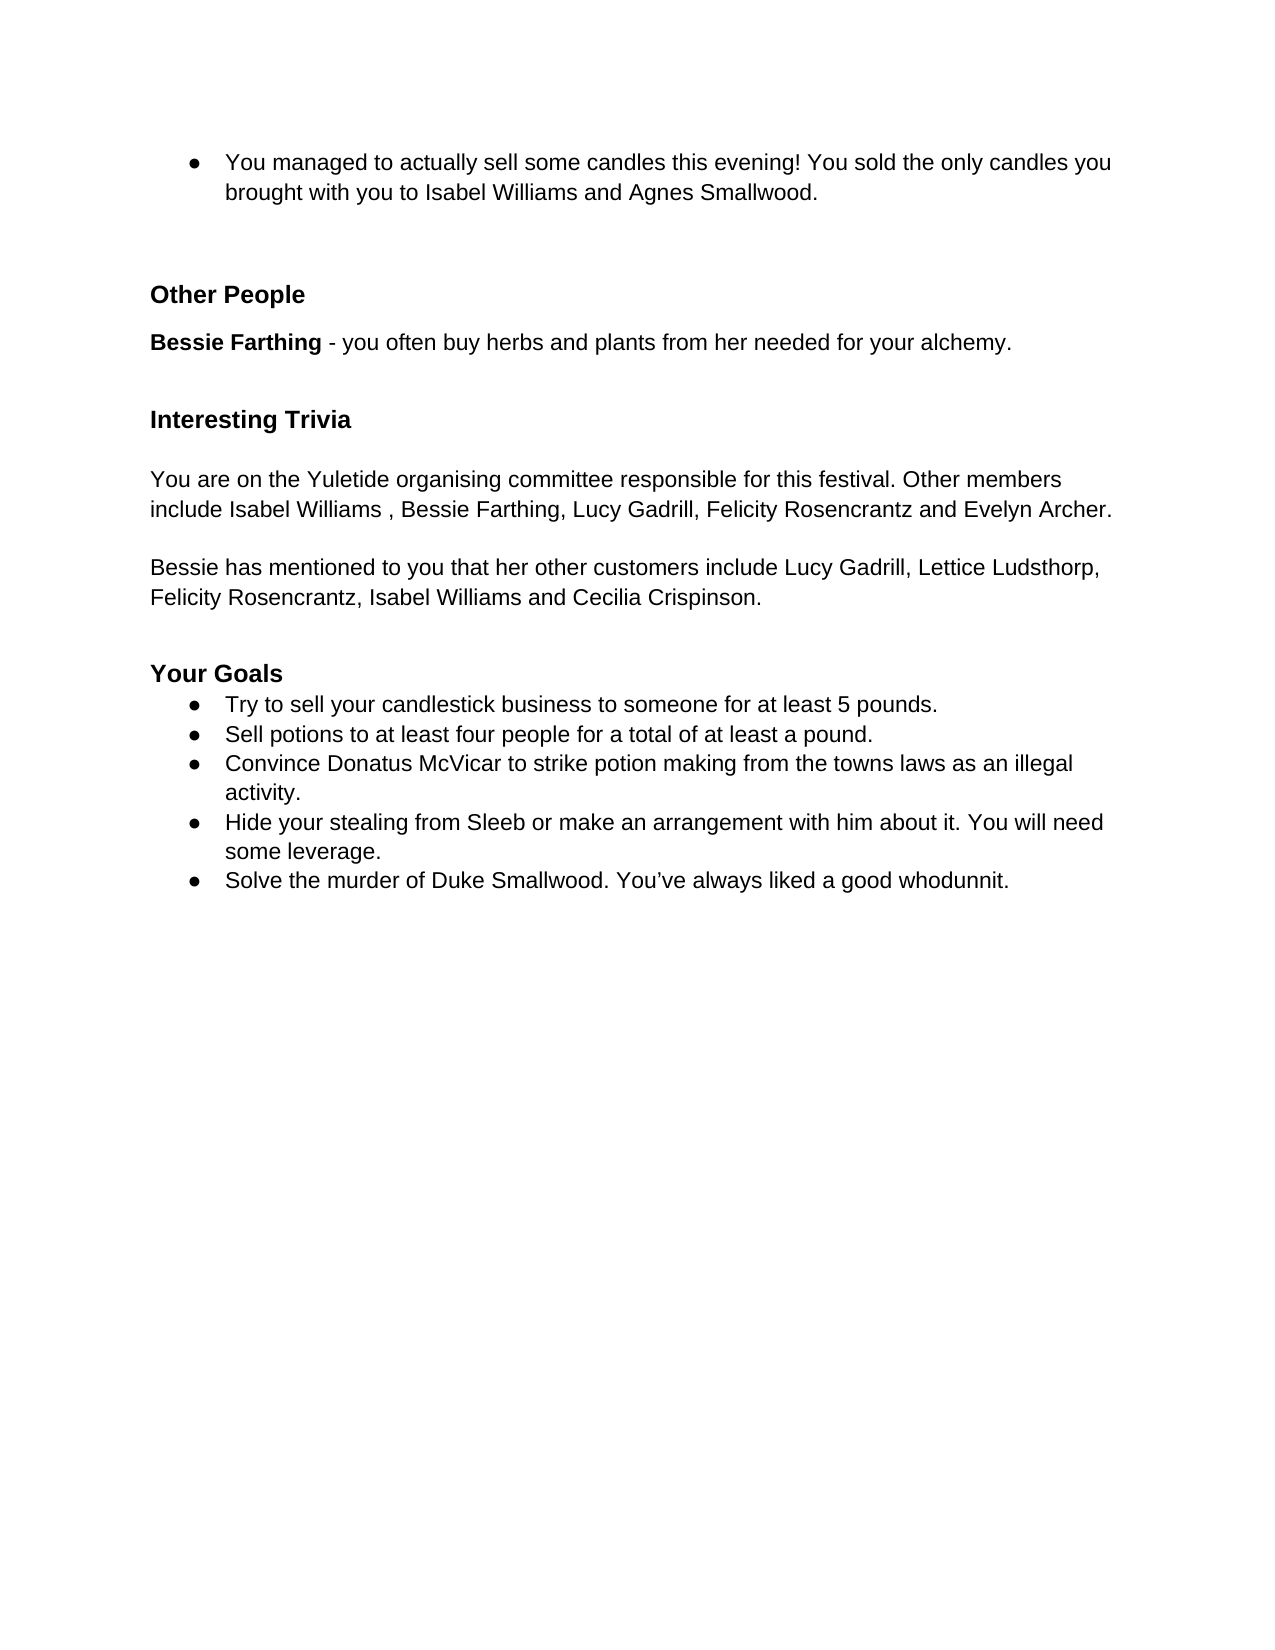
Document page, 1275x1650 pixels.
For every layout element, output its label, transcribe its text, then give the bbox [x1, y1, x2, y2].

subtitle Interesting Trivia [150, 405, 1125, 433]
text You are on the Yuletide organising committee responsible for this festival. Other members include Isabel Williams , Bessie Farthing, Lucy Gadrill, Felicity Rosencrantz and Evelyn Archer. [150, 467, 1125, 522]
subtitle Your Goals [150, 660, 1125, 688]
list Try to sell your candlestick business to someone for at least 5 pounds. [187, 692, 1125, 717]
subtitle Bessie Farthing - you often buy herbs and plants from her needed for your alchemy. [150, 330, 1125, 356]
text Bessie has mentioned to you that her other customers include Lucy Gadrill, Lettice Ludsthorp, Felicity Rosencrantz, Isabel Williams and Cecilia Crispinson. [150, 555, 1125, 610]
list You managed to actually sell some candles this evening! You sold the only candles you brought with you to Isabel Williams and Agnes Smallwood. [187, 150, 1125, 205]
list Sell potions to at least four people for a total of at least a pound. [187, 721, 1125, 747]
subtitle Other People [150, 281, 1125, 309]
list Solve the murder of Duke Smallwood. You’ve always liked a good whodunnit. [187, 868, 1125, 894]
list Convince Donatus McVicar to strike potion making from the towns laws as an illegal activity. [187, 751, 1125, 806]
list Hide your stealing from Sleeb or make an arrangement with him about it. You will need some leverage. [187, 809, 1125, 864]
